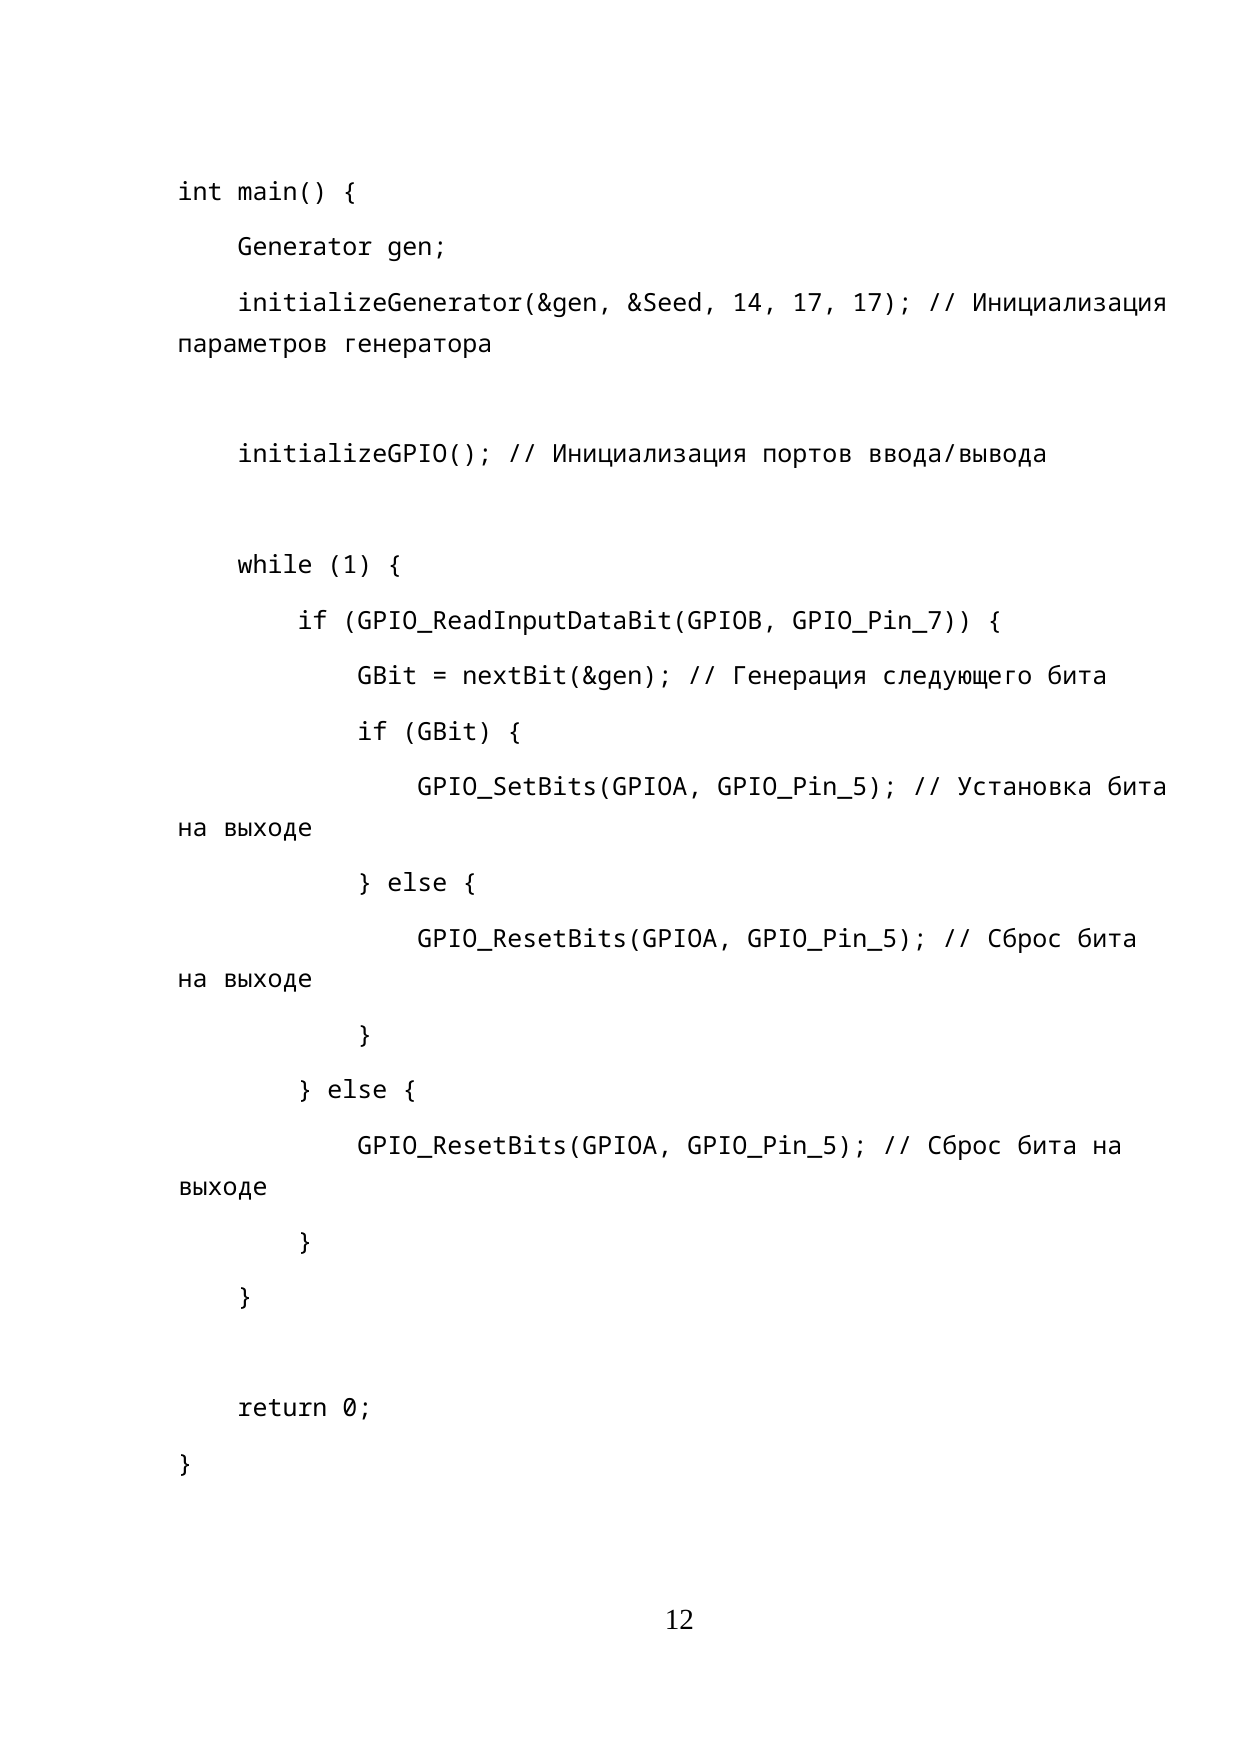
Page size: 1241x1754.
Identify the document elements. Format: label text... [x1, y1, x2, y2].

text return 0; [177, 1390, 1181, 1424]
text } else { [177, 865, 1181, 899]
text GBit = nextBit(&gen); // Генерация следующего бита [177, 658, 1181, 692]
text } [177, 1223, 1181, 1258]
text int main() { [177, 173, 1181, 208]
text GPIO_SetBits(GPIOA, GPIO_Pin_5); // Установка бита на выходе [177, 768, 1181, 843]
text initializeGenerator(&gen, &Seed, 14, 17, 17); // Инициализация параметров генератора [177, 284, 1181, 359]
text GPIO_ResetBits(GPIOA, GPIO_Pin_5); // Сброс бита на выходе [177, 920, 1181, 995]
text while (1) { [177, 547, 1181, 581]
text GPIO_ResetBits(GPIOA, GPIO_Pin_5); // Сброс бита на выходе [177, 1127, 1181, 1202]
text initializeGPIO(); // Инициализация портов ввода/вывода [177, 436, 1181, 470]
text } [177, 1279, 1181, 1313]
text } else { [177, 1072, 1181, 1106]
text if (GPIO_ReadInputDataBit(GPIOB, GPIO_Pin_7)) { [177, 602, 1181, 636]
text } [177, 1016, 1181, 1051]
text Generator gen; [177, 229, 1181, 263]
text if (GBit) { [177, 713, 1181, 747]
text } [177, 1445, 1181, 1479]
